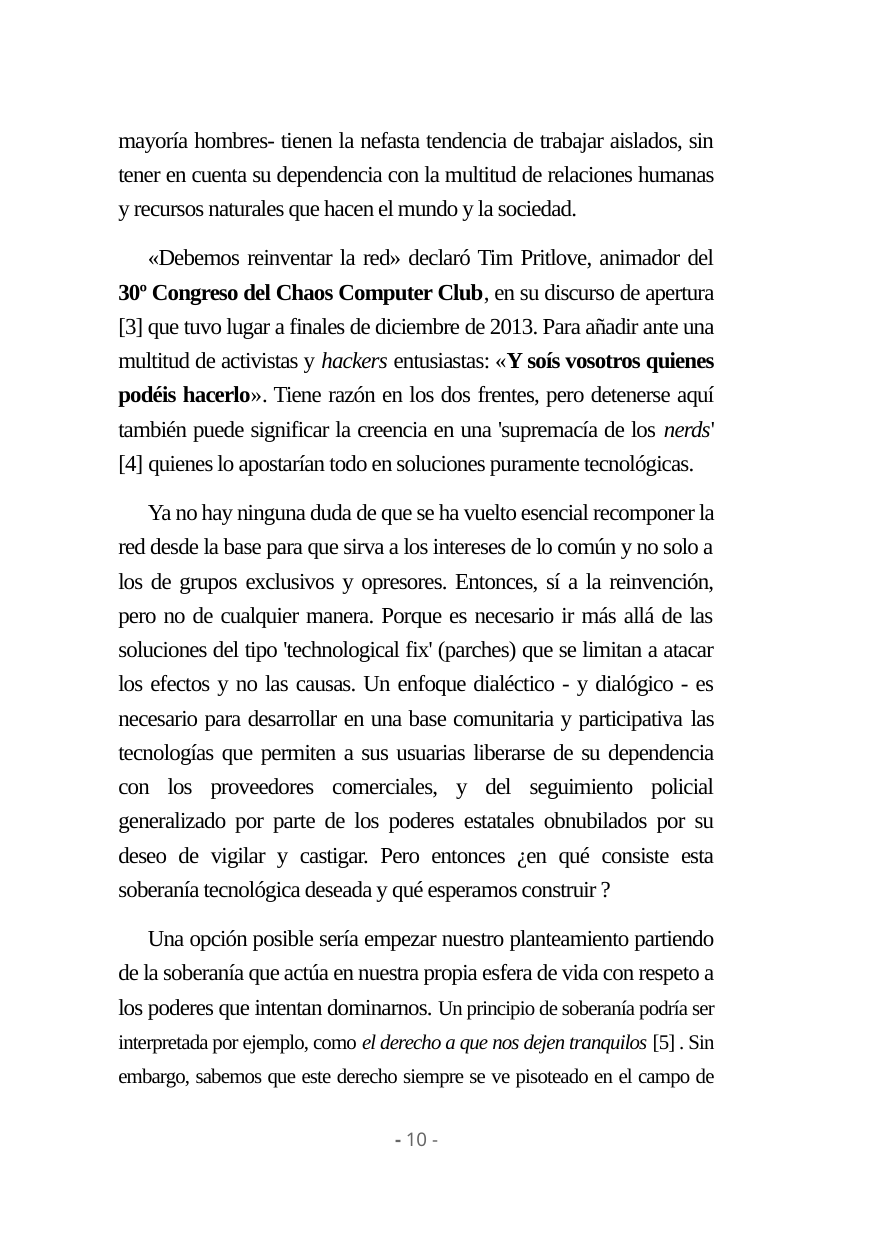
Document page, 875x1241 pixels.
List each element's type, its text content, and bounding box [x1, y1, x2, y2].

text Ya no hay ninguna duda de que se ha vuelto esencial recomponer la red desde la base para que sirva a los intereses de lo común y no solo a los de grupos exclusivos y opresores. Entonces, sí a la reinvención, pero no de cualquier manera. Porque es necesario ir más allá de las soluciones del tipo 'technological fix' (parches) que se limitan a atacar los efectos y no las causas. Un enfoque dialéctico - y dialógico - es necesario para desarrollar en una base comunitaria y participativa las tecnologías que permiten a sus usuarias liberarse de su dependencia con los proveedores comerciales, y del seguimiento policial generalizado por parte de los poderes estatales obnubilados por su deseo de vigilar y castigar. Pero entonces ¿en qué consiste esta soberanía tecnológica deseada y qué esperamos construir ? [118, 493, 714, 904]
text «Debemos reinventar la red» declaró Tim Pritlove, animador del 30º Congreso del Chaos Computer Club, en su discurso de apertura [3] que tuvo lugar a finales de diciembre de 2013. Para añadir ante una multitud de activistas y hackers entusiastas: «Y soís vosotros quienes podéis hacerlo». Tiene razón en los dos frentes, pero detenerse aquí también puede significar la creencia en una 'supremacía de los nerds' [4] quienes lo apostarían todo en soluciones puramente tecnológicas. [118, 238, 714, 478]
text Una opción posible sería empezar nuestro planteamiento partiendo de la soberanía que actúa en nuestra propia esfera de vida con respeto a los poderes que intentan dominarnos. Un principio de soberanía podría ser interpretada por ejemplo, como el derecho a que nos dejen tranquilos [5] . Sin embargo, sabemos que este derecho siempre se ve pisoteado en el campo de [118, 919, 714, 1091]
text mayoría hombres- tienen la nefasta tendencia de trabajar aislados, sin tener en cuenta su dependencia con la multitud de relaciones humanas y recursos naturales que hacen el mundo y la sociedad. [118, 121, 714, 224]
